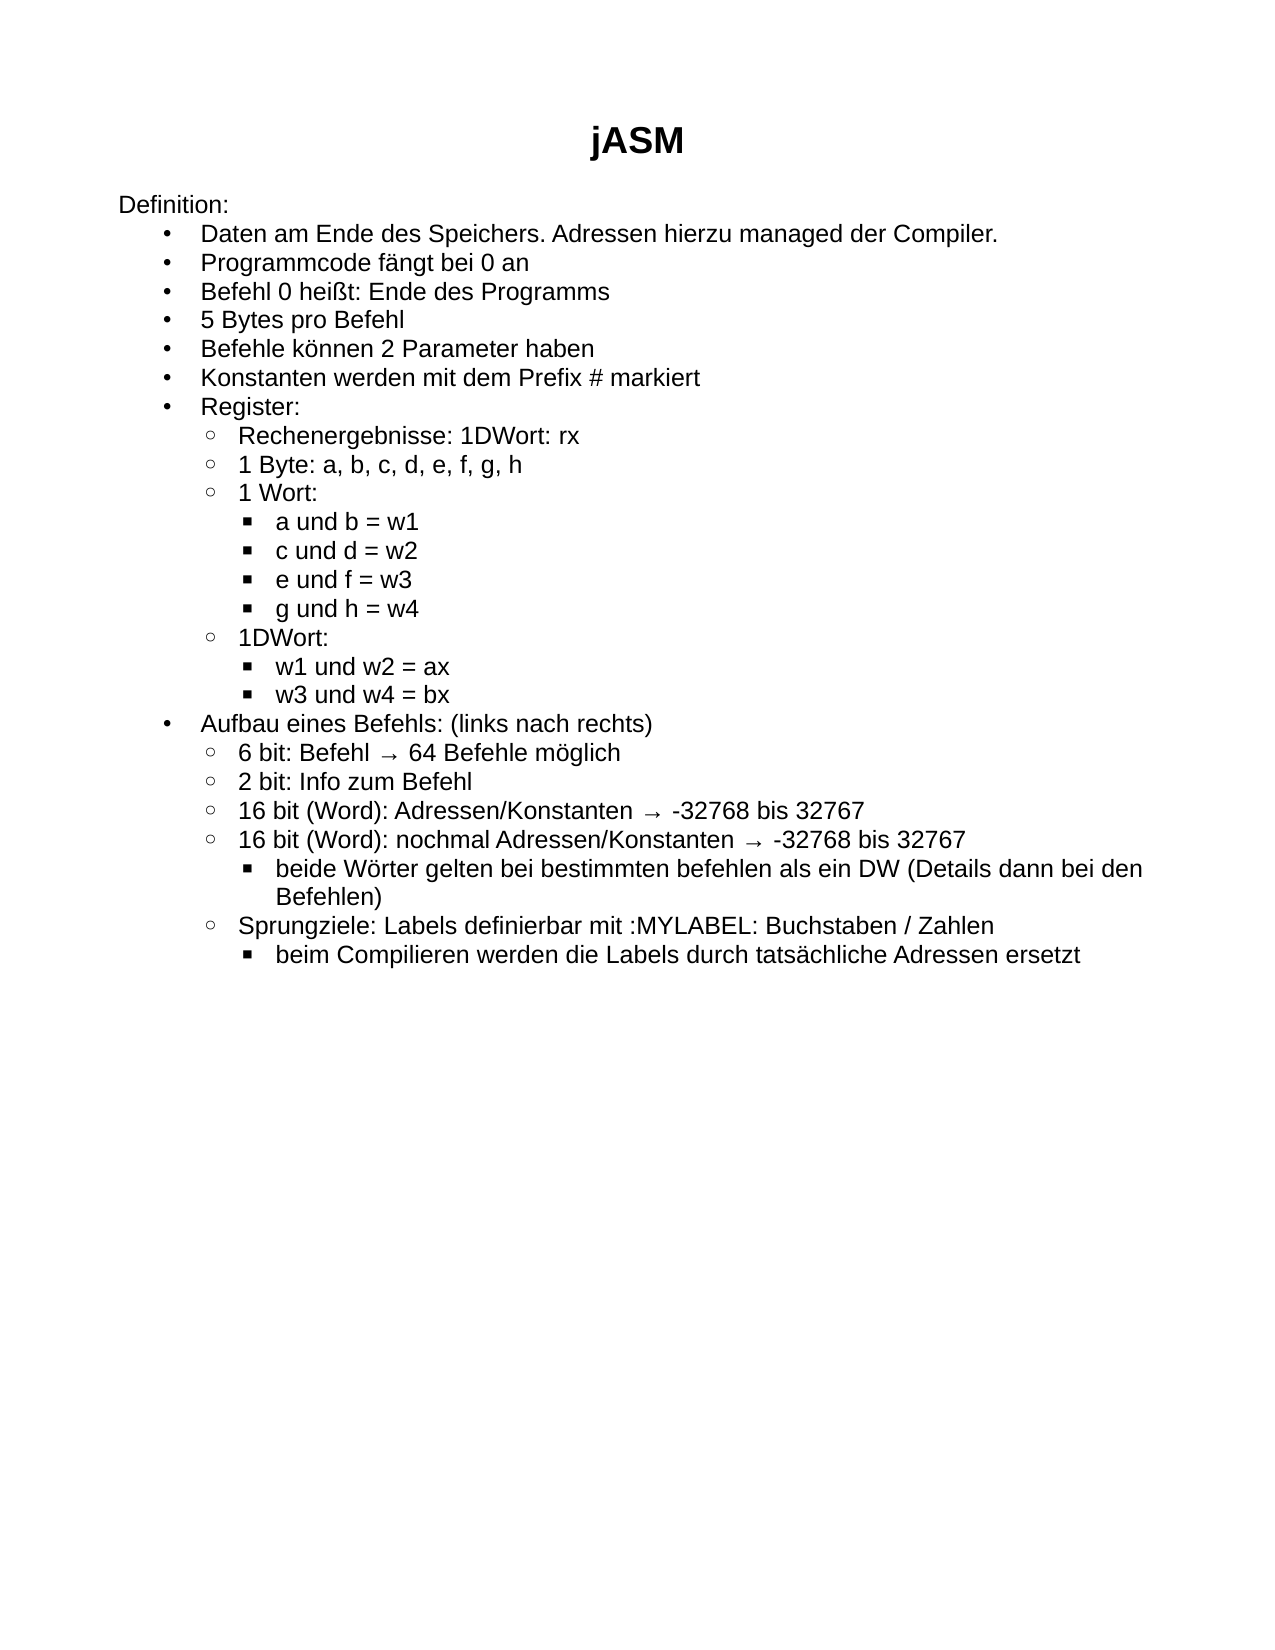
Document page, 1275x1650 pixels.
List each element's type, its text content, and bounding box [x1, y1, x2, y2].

list c und d = w2 [238, 536, 1157, 565]
list a und b = w1 [238, 507, 1157, 536]
list Rechenergebnisse: 1DWort: rx [200, 421, 1157, 449]
list 16 bit (Word): nochmal Adressen/Konstanten → -32768 bis 32767 [200, 825, 1157, 853]
list beim Compilieren werden die Labels durch tatsächliche Adressen ersetzt [238, 940, 1157, 969]
list Programmcode fängt bei 0 an [163, 248, 1157, 276]
list Befehl 0 heißt: Ende des Programms [163, 276, 1157, 305]
list g und h = w4 [238, 594, 1157, 623]
list e und f = w3 [238, 565, 1157, 594]
list 2 bit: Info zum Befehl [200, 767, 1157, 796]
list 1 Byte: a, b, c, d, e, f, g, h [200, 449, 1157, 478]
list Register: [163, 392, 1157, 421]
text jASM [118, 118, 1157, 161]
list w3 und w4 = bx [238, 680, 1157, 709]
text Definition: [118, 190, 1157, 219]
list 16 bit (Word): Adressen/Konstanten → -32768 bis 32767 [200, 796, 1157, 825]
list Daten am Ende des Speichers. Adressen hierzu managed der Compiler. [163, 219, 1157, 248]
list Befehle können 2 Parameter haben [163, 334, 1157, 363]
list Konstanten werden mit dem Prefix # markiert [163, 363, 1157, 392]
list 1 Wort: [200, 478, 1157, 507]
list 5 Bytes pro Befehl [163, 305, 1157, 334]
list Aufbau eines Befehls: (links nach rechts) [163, 709, 1157, 738]
list Sprungziele: Labels definierbar mit :MYLABEL: Buchstaben / Zahlen [200, 911, 1157, 940]
list 6 bit: Befehl → 64 Befehle möglich [200, 738, 1157, 767]
list 1DWort: [200, 623, 1157, 652]
list beide Wörter gelten bei bestimmten befehlen als ein DW (Details dann bei den Befehlen) [238, 853, 1157, 911]
list w1 und w2 = ax [238, 652, 1157, 680]
